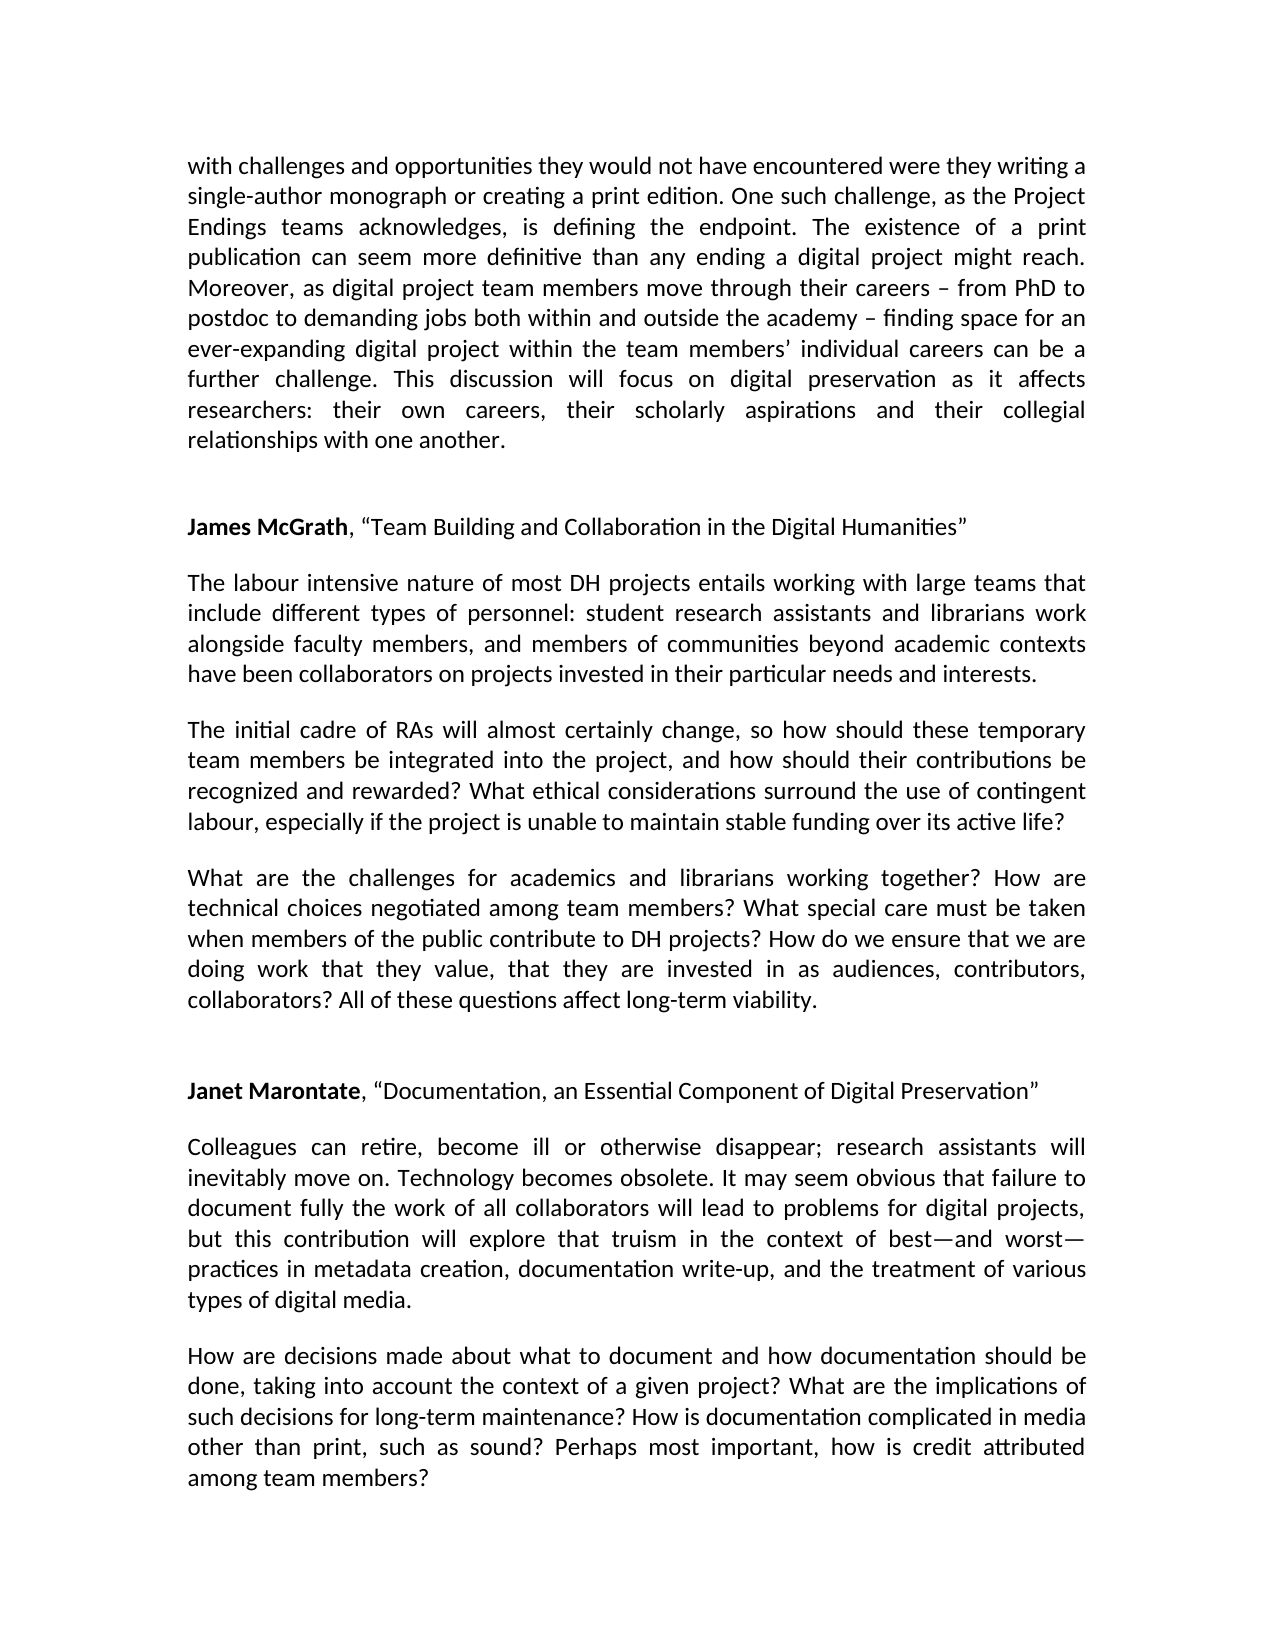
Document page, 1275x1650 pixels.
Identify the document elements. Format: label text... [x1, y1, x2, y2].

text What are the challenges for academics and librarians working together? How are technical choices negotiated among team members? What special care must be taken when members of the public contribute to DH projects? How do we ensure that we are doing work that they value, that they are invested in as audiences, contributors, collaborators? All of these questions affect long-term viability. [187, 862, 1087, 1014]
text Colleagues can retire, become ill or otherwise disappear; research assistants will inevitably move on. Technology becomes obsolete. It may seem obvious that failure to document fully the work of all collaborators will lead to problems for digital projects, but this contribution will explore that truism in the context of best—and worst—practices in metadata creation, documentation write-up, and the treatment of various types of digital media. [187, 1131, 1087, 1314]
text James McGrath, “Team Building and Collaboration in the Digital Humanities” [187, 511, 1087, 541]
text with challenges and opportunities they would not have encountered were they writing a single-author monograph or creating a print edition. One such challenge, as the Project Endings teams acknowledges, is defining the endpoint. The existence of a print publication can seem more definitive than any ending a digital project might reach. Moreover, as digital project team members move through their careers – from PhD to postdoc to demanding jobs both within and outside the academy – finding space for an ever-expanding digital project within the team members’ individual careers can be a further challenge. This discussion will focus on digital preservation as it affects researchers: their own careers, their scholarly aspirations and their collegial relationships with one another. [187, 150, 1087, 455]
text The labour intensive nature of most DH projects entails working with large teams that include different types of personnel: student research assistants and librarians work alongside faculty members, and members of communities beyond academic contexts have been collaborators on projects invested in their particular needs and interests. [187, 567, 1087, 689]
text How are decisions made about what to document and how documentation should be done, taking into account the context of a given project? What are the implications of such decisions for long-term maintenance? How is documentation complicated in media other than print, such as sound? Perhaps most important, how is credit attributed among team members? [187, 1340, 1087, 1492]
text The initial cadre of RAs will almost certainly change, so how should these temporary team members be integrated into the project, and how should their contributions be recognized and rewarded? What ethical considerations surround the use of contingent labour, especially if the project is unable to maintain stable funding over its active life? [187, 714, 1087, 836]
text Janet Marontate, “Documentation, an Essential Component of Digital Preservation” [187, 1075, 1087, 1106]
